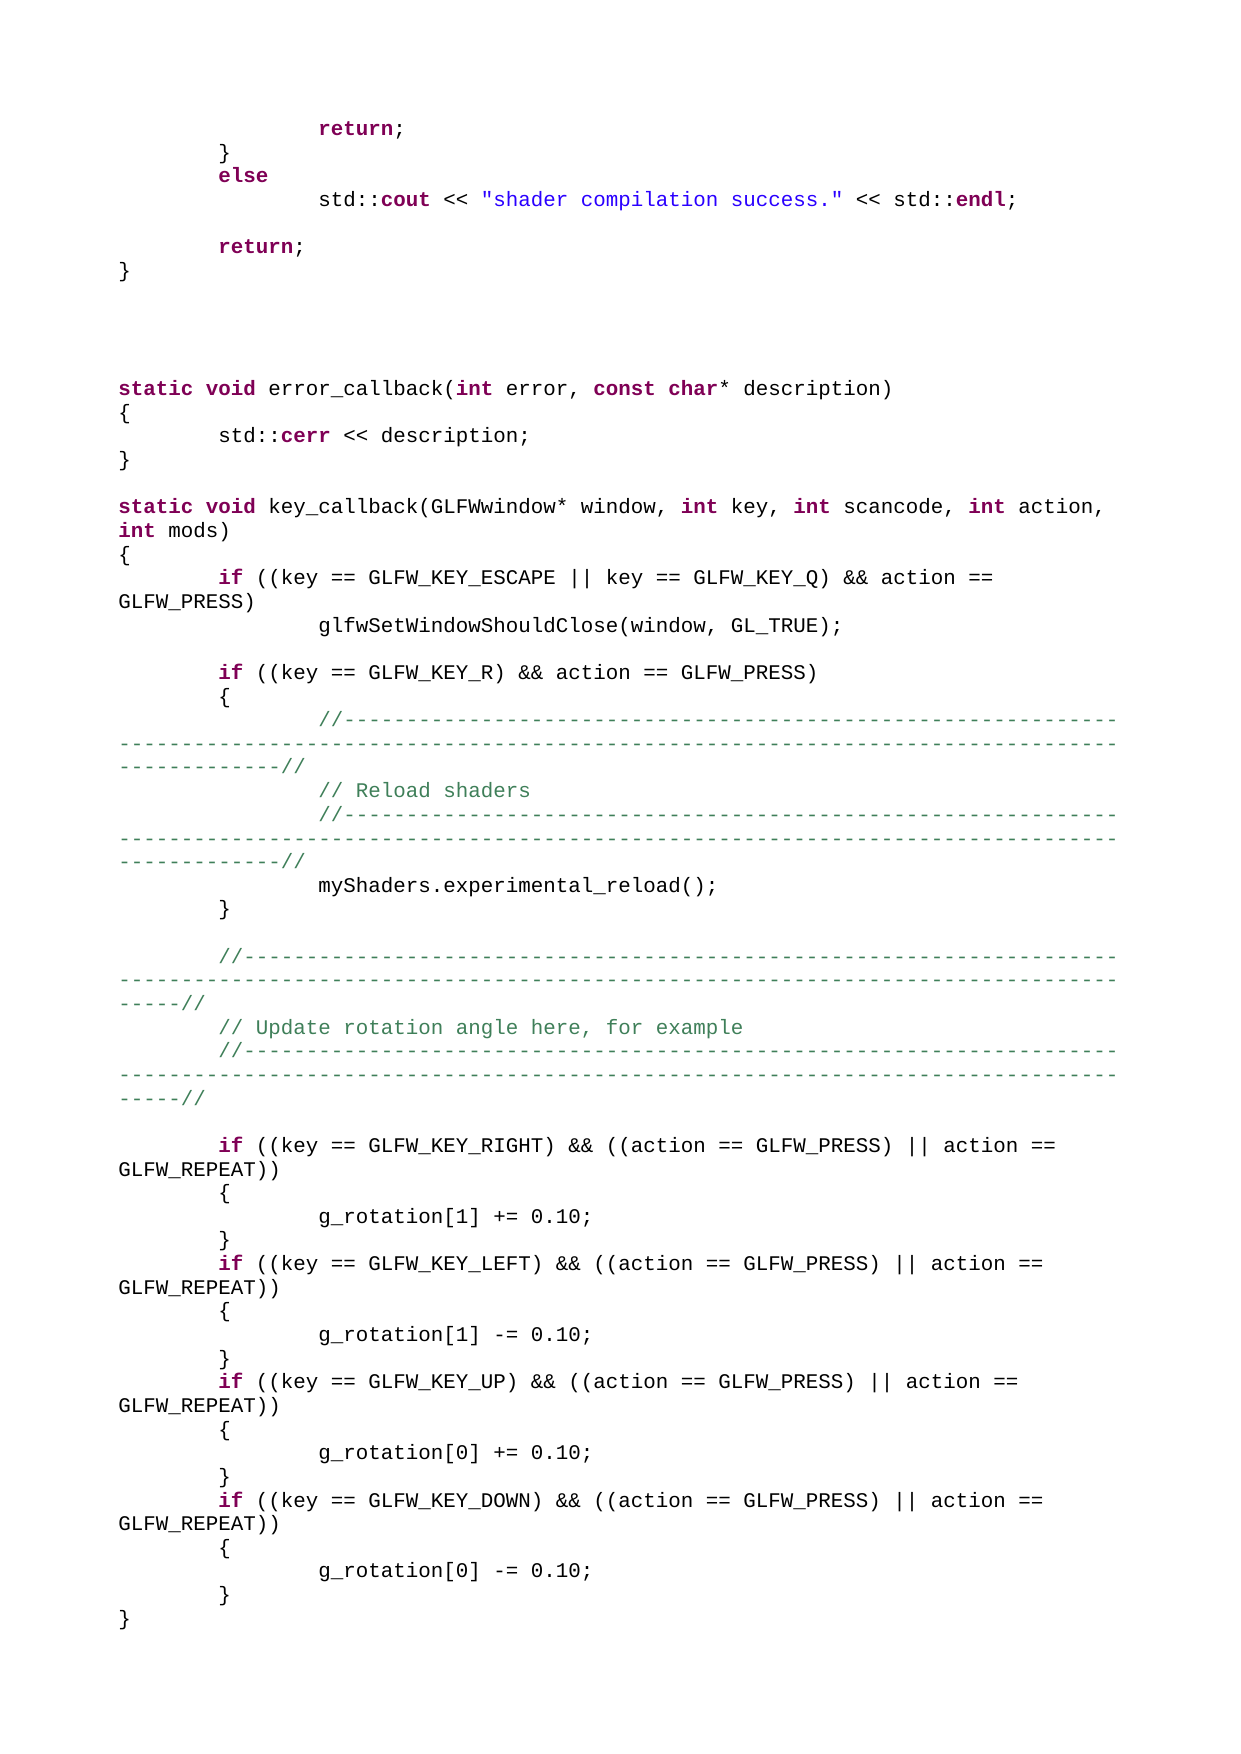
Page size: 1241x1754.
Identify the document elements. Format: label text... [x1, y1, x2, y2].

text } [118, 1608, 1122, 1631]
text return; [118, 236, 1122, 260]
text g_rotation[1] += 0.10; [118, 1206, 1122, 1229]
text // Update rotation angle here, for example [118, 1017, 1122, 1040]
text { [118, 1182, 1122, 1206]
text { [118, 1419, 1122, 1442]
text { [118, 544, 1122, 567]
text } [118, 260, 1122, 284]
text g_rotation[0] -= 0.10; [118, 1561, 1122, 1584]
text if ((key == GLFW_KEY_UP) && ((action == GLFW_PRESS) || action == GLFW_REPEAT)) [118, 1371, 1122, 1419]
text } [118, 1229, 1122, 1253]
text { [118, 1537, 1122, 1561]
text g_rotation[1] -= 0.10; [118, 1324, 1122, 1348]
text // Reload shaders [118, 780, 1122, 804]
text if ((key == GLFW_KEY_ESCAPE || key == GLFW_KEY_Q) && action == GLFW_PRESS) [118, 567, 1122, 615]
text //-----------------------------------------------------------------------------------------------------------------------------------------------------------// [118, 946, 1122, 1017]
text } [118, 1348, 1122, 1371]
text else [118, 165, 1122, 189]
text static void key_callback(GLFWwindow* window, int key, int scancode, int action, int mods) [118, 496, 1122, 544]
text { [118, 686, 1122, 709]
text if ((key == GLFW_KEY_LEFT) && ((action == GLFW_PRESS) || action == GLFW_REPEAT)) [118, 1253, 1122, 1300]
text } [118, 142, 1122, 165]
text //-----------------------------------------------------------------------------------------------------------------------------------------------------------// [118, 709, 1122, 780]
text if ((key == GLFW_KEY_DOWN) && ((action == GLFW_PRESS) || action == GLFW_REPEAT)) [118, 1489, 1122, 1537]
text glfwSetWindowShouldClose(window, GL_TRUE); [118, 615, 1122, 638]
text myShaders.experimental_reload(); [118, 875, 1122, 898]
text std::cout << "shader compilation success." << std::endl; [118, 189, 1122, 213]
text if ((key == GLFW_KEY_RIGHT) && ((action == GLFW_PRESS) || action == GLFW_REPEAT)) [118, 1135, 1122, 1182]
text { [118, 1300, 1122, 1324]
text static void error_callback(int error, const char* description) [118, 378, 1122, 402]
text //-----------------------------------------------------------------------------------------------------------------------------------------------------------// [118, 804, 1122, 875]
text } [118, 898, 1122, 922]
text { [118, 402, 1122, 426]
text g_rotation[0] += 0.10; [118, 1442, 1122, 1466]
text } [118, 449, 1122, 473]
text return; [118, 118, 1122, 142]
text std::cerr << description; [118, 426, 1122, 449]
text if ((key == GLFW_KEY_R) && action == GLFW_PRESS) [118, 662, 1122, 686]
text //-----------------------------------------------------------------------------------------------------------------------------------------------------------// [118, 1040, 1122, 1111]
text } [118, 1466, 1122, 1489]
text } [118, 1584, 1122, 1608]
